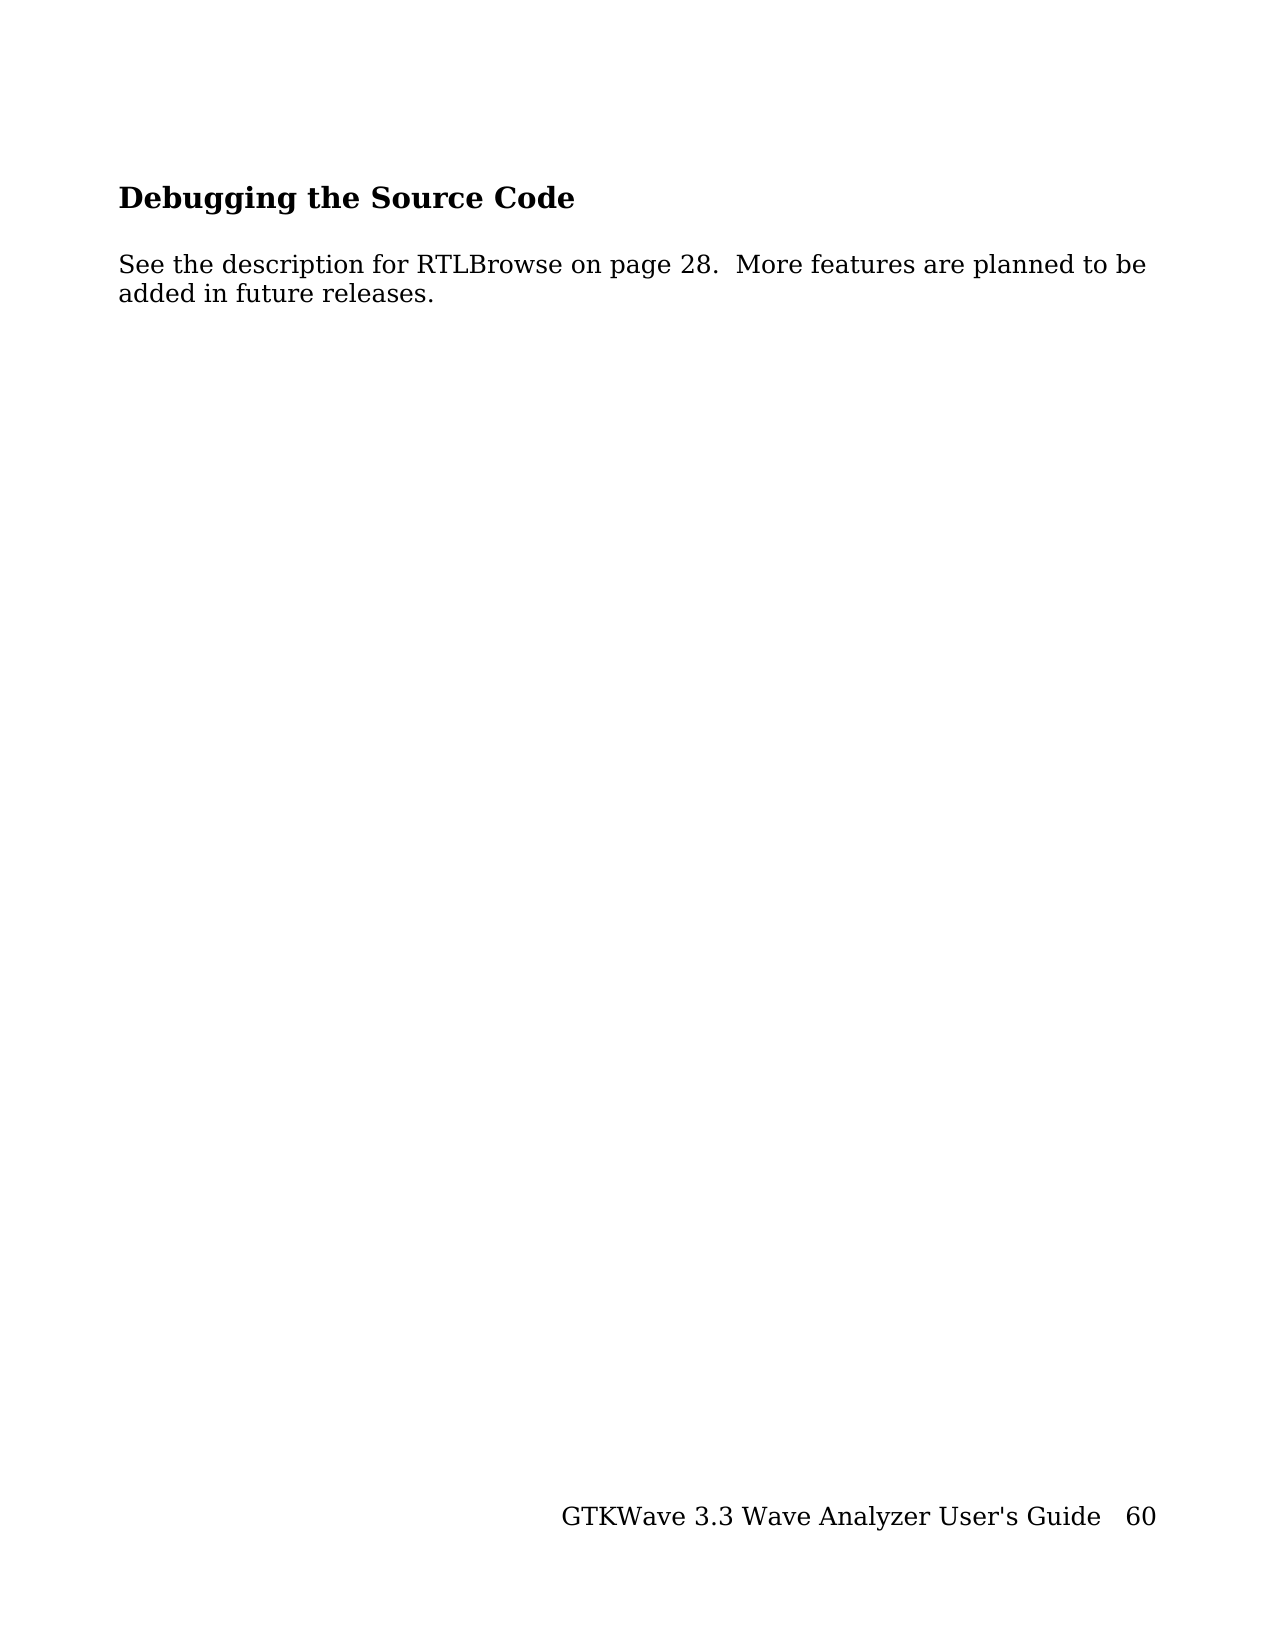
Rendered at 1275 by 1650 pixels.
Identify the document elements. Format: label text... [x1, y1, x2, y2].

text Debugging the Source Code [118, 182, 1157, 216]
text See the description for RTLBrowse on page 28. More features are planned to be added in future releases. [118, 250, 1157, 308]
